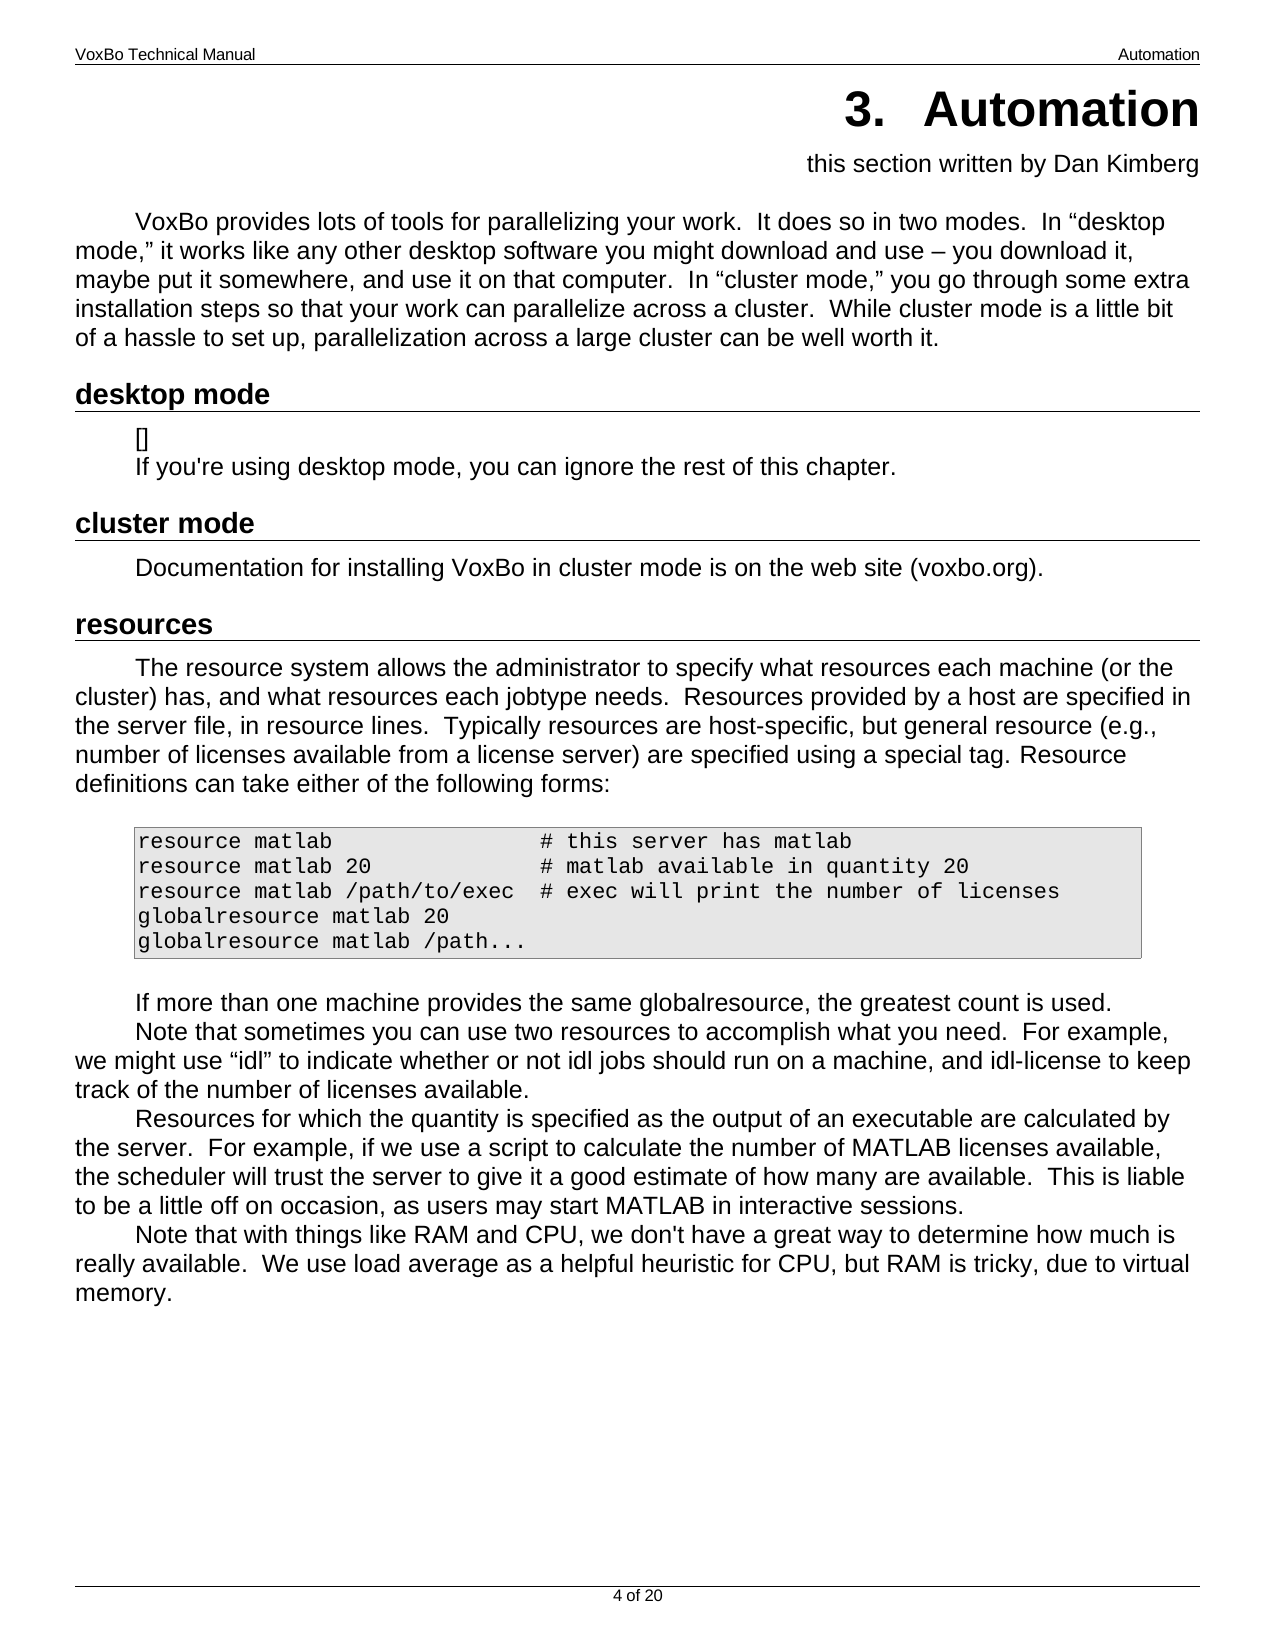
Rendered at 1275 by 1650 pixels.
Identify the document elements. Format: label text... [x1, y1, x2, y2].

text The resource system allows the administrator to specify what resources each machine (or the cluster) has, and what resources each jobtype needs. Resources provided by a host are specified in the server file, in resource lines. Typically resources are host-specific, but general resource (e.g., number of licenses available from a license server) are specified using a special tag. Resource definitions can take either of the following forms: [75, 653, 1200, 798]
subtitle Automation [375, 79, 1200, 137]
text this section written by Dan Kimberg [75, 149, 1200, 178]
text Documentation for installing VoxBo in cluster mode is on the web site (voxbo.org). [75, 552, 1200, 582]
text Resources for which the quantity is specified as the output of an executable are calculated by the server. For example, if we use a script to calculate the number of MATLAB licenses available, the scheduler will trust the server to give it a good estimate of how many are available. This is liable to be a little off on occasion, as users may start MATLAB in interactive sessions. [75, 1104, 1200, 1220]
text resource matlab # this server has matlab [135, 828, 1141, 852]
text If more than one machine provides the same globalresource, the greatest count is used. [75, 987, 1200, 1016]
text If you're using desktop mode, you can ignore the rest of this chapter. [75, 452, 1200, 481]
text [] [75, 423, 1200, 452]
text globalresource matlab /path... [135, 927, 1141, 958]
text resource matlab /path/to/exec # exec will print the number of licenses [135, 877, 1141, 902]
text Note that sometimes you can use two resources to accomplish what you need. For example, we might use “idl” to indicate whether or not idl jobs should run on a machine, and idl-license to keep track of the number of licenses available. [75, 1016, 1200, 1104]
text globalresource matlab 20 [135, 902, 1141, 927]
subtitle resources [75, 607, 1200, 640]
subtitle cluster mode [75, 506, 1200, 540]
text resource matlab 20 # matlab available in quantity 20 [135, 852, 1141, 877]
text VoxBo provides lots of tools for parallelizing your work. It does so in two modes. In “desktop mode,” it works like any other desktop software you might download and use – you download it, maybe put it somewhere, and use it on that computer. In “cluster mode,” you go through some extra installation steps so that your work can parallelize across a cluster. While cluster mode is a little bit of a hassle to set up, parallelization across a large cluster can be well worth it. [75, 207, 1200, 352]
subtitle desktop mode [75, 377, 1200, 411]
text Note that with things like RAM and CPU, we don't have a great way to determine how much is really available. We use load average as a helpful heuristic for CPU, but RAM is tricky, due to virtual memory. [75, 1220, 1200, 1307]
